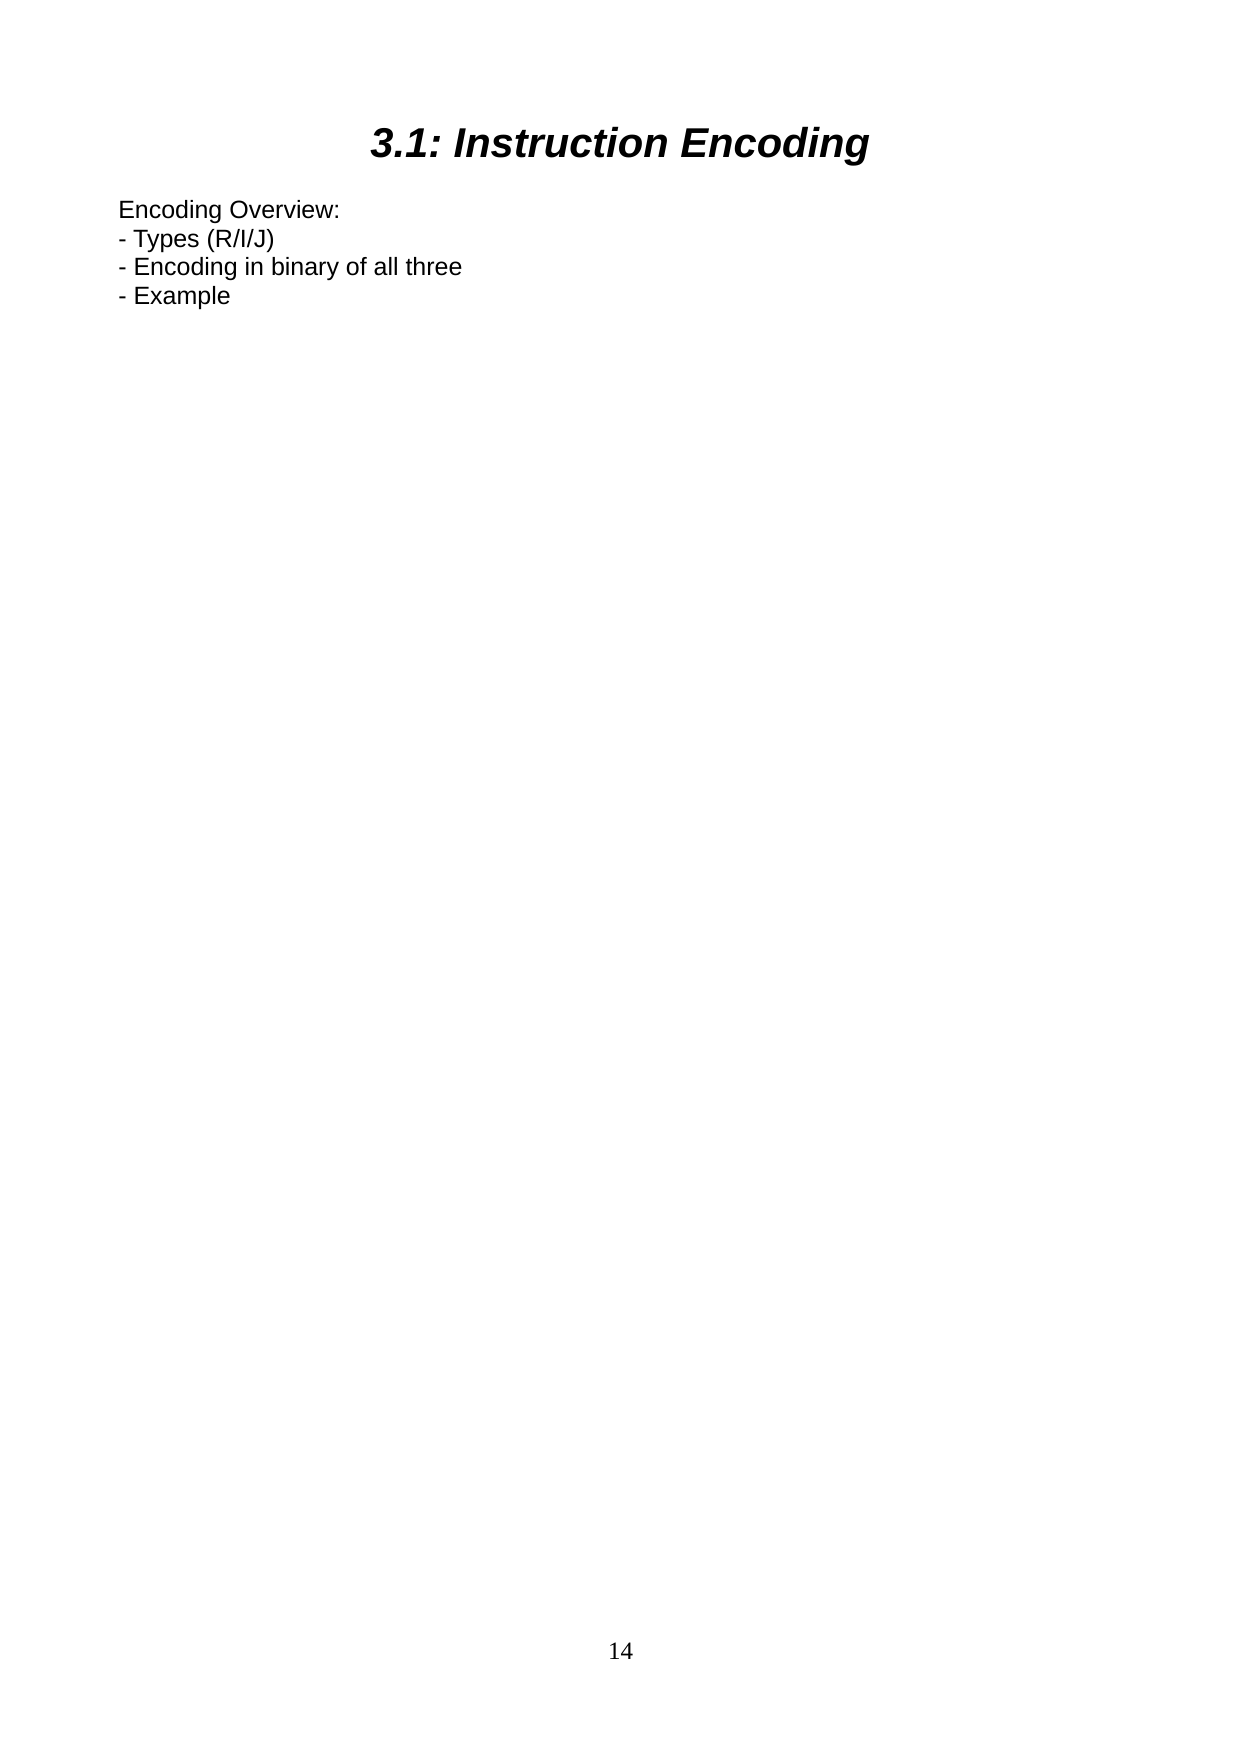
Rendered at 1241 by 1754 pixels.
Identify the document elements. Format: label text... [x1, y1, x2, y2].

text - Types (R/I/J) [118, 223, 1122, 252]
text - Encoding in binary of all three [118, 252, 1122, 281]
text - Example [118, 281, 1122, 310]
text Encoding Overview: [118, 195, 1122, 223]
text 3.1: Instruction Encoding [118, 118, 1122, 166]
